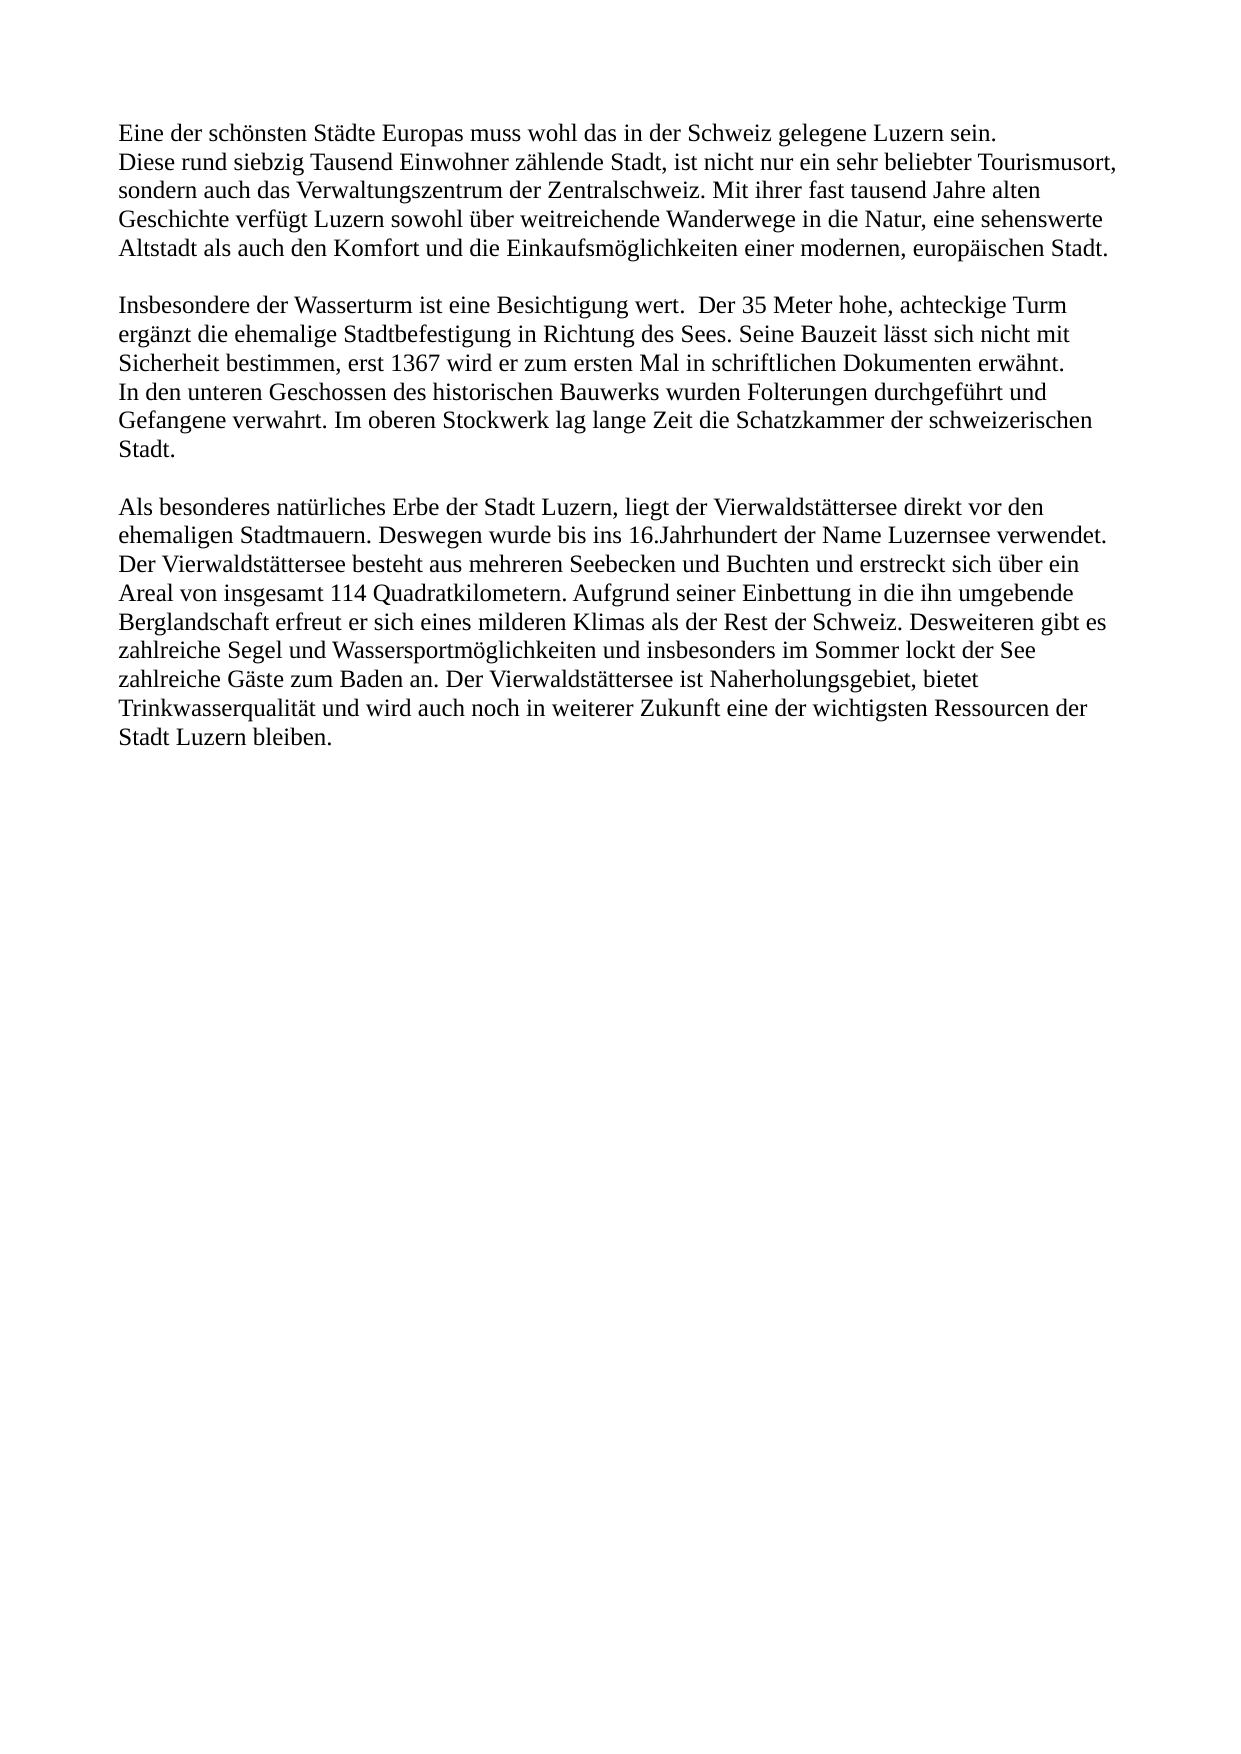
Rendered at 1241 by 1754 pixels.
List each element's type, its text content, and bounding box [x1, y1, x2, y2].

text Insbesondere der Wasserturm ist eine Besichtigung wert. Der 35 Meter hohe, achteckige Turm ergänzt die ehemalige Stadtbefestigung in Richtung des Sees. Seine Bauzeit lässt sich nicht mit Sicherheit bestimmen, erst 1367 wird er zum ersten Mal in schriftlichen Dokumenten erwähnt. [118, 291, 1122, 377]
text Eine der schönsten Städte Europas muss wohl das in der Schweiz gelegene Luzern sein. [118, 118, 1122, 147]
text Als besonderes natürliches Erbe der Stadt Luzern, liegt der Vierwaldstättersee direkt vor den ehemaligen Stadtmauern. Deswegen wurde bis ins 16.Jahrhundert der Name Luzernsee verwendet. [118, 492, 1122, 549]
text Diese rund siebzig Tausend Einwohner zählende Stadt, ist nicht nur ein sehr beliebter Tourismusort, sondern auch das Verwaltungszentrum der Zentralschweiz. Mit ihrer fast tausend Jahre alten Geschichte verfügt Luzern sowohl über weitreichende Wanderwege in die Natur, eine sehenswerte Altstadt als auch den Komfort und die Einkaufsmöglichkeiten einer modernen, europäischen Stadt. [118, 147, 1122, 262]
text In den unteren Geschossen des historischen Bauwerks wurden Folterungen durchgeführt und Gefangene verwahrt. Im oberen Stockwerk lag lange Zeit die Schatzkammer der schweizerischen Stadt. [118, 377, 1122, 463]
text Der Vierwaldstättersee besteht aus mehreren Seebecken und Buchten und erstreckt sich über ein Areal von insgesamt 114 Quadratkilometern. Aufgrund seiner Einbettung in die ihn umgebende Berglandschaft erfreut er sich eines milderen Klimas als der Rest der Schweiz. Desweiteren gibt es zahlreiche Segel und Wassersportmöglichkeiten und insbesonders im Sommer lockt der See zahlreiche Gäste zum Baden an. Der Vierwaldstättersee ist Naherholungsgebiet, bietet Trinkwasserqualität und wird auch noch in weiterer Zukunft eine der wichtigsten Ressourcen der Stadt Luzern bleiben. [118, 549, 1122, 751]
